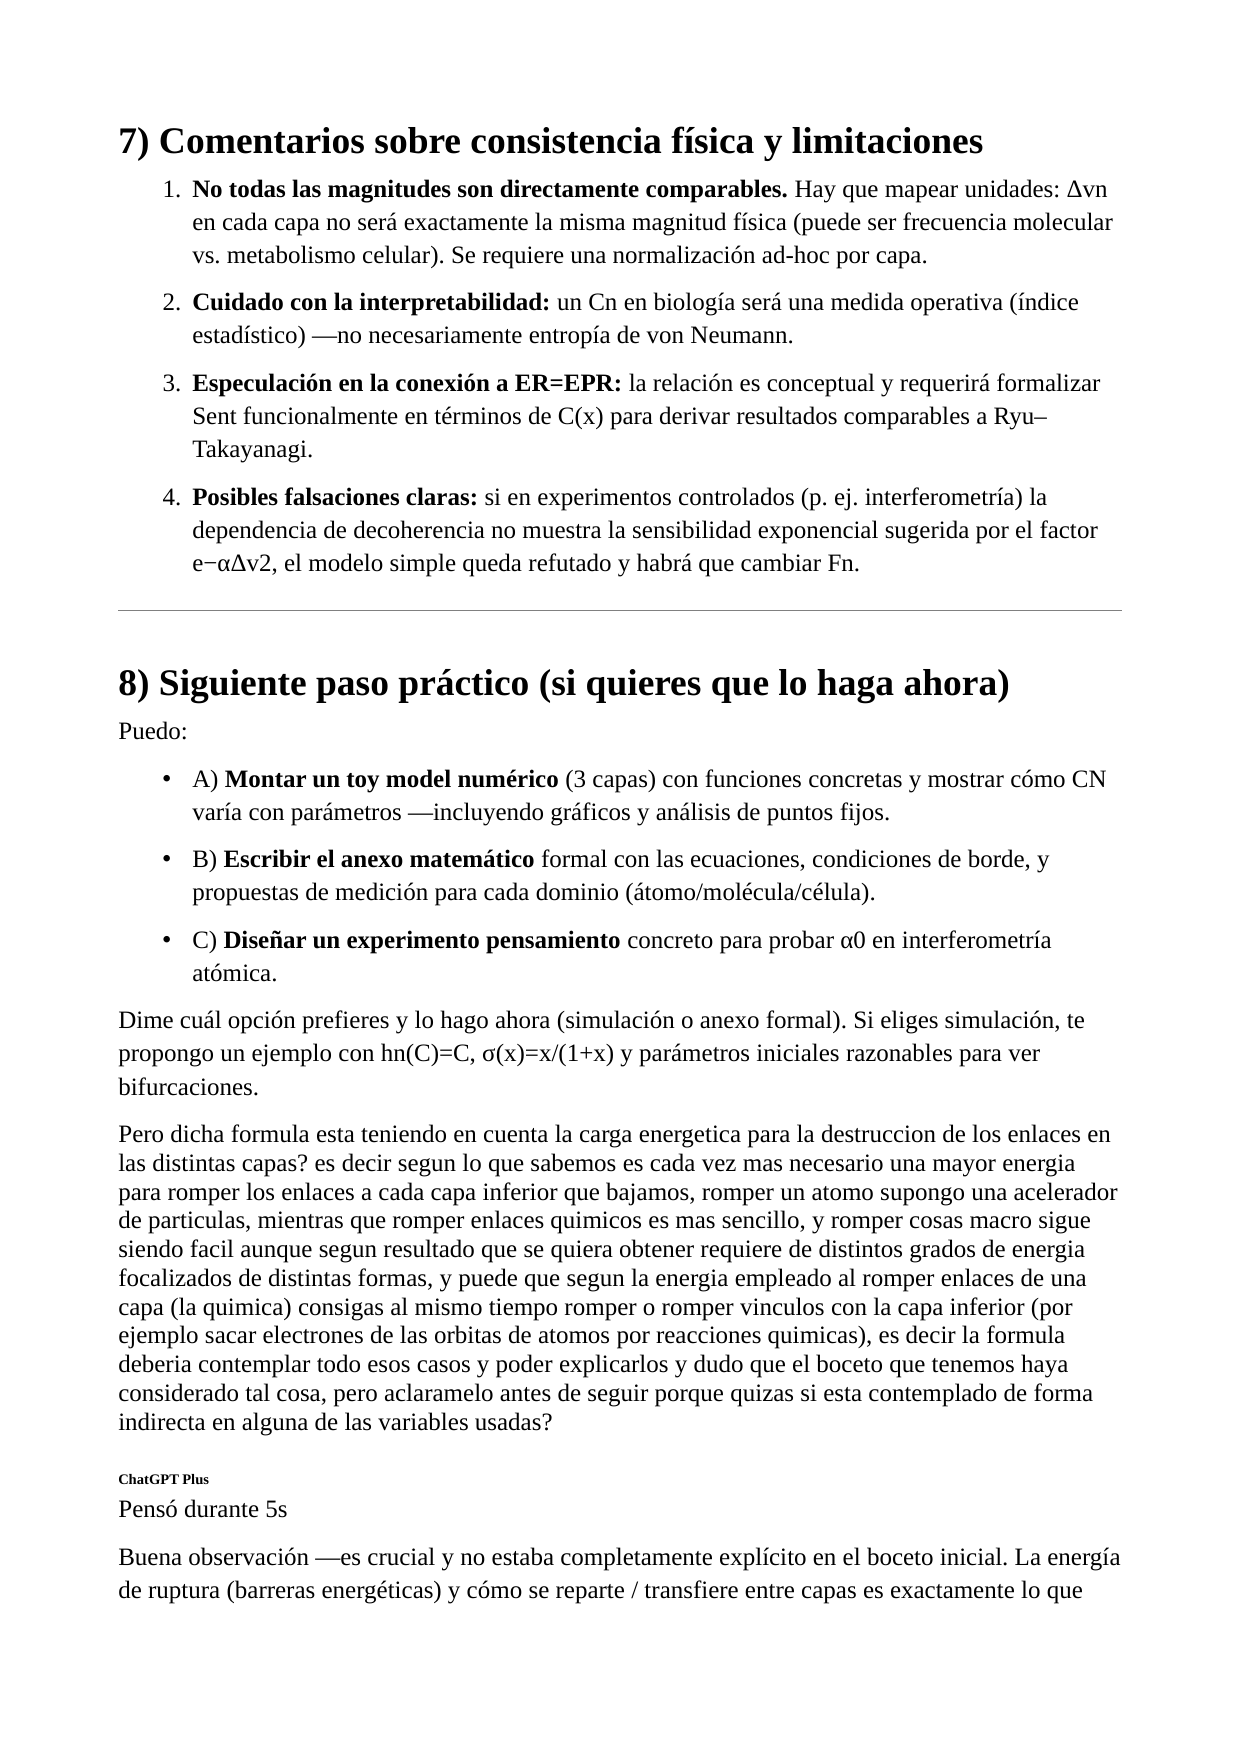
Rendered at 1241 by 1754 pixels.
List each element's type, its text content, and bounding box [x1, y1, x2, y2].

subtitle 8) Siguiente paso práctico (si quieres que lo haga ahora) [118, 660, 1122, 703]
list B) Escribir el anexo matemático formal con las ecuaciones, condiciones de borde, y propuestas de medición para cada dominio (átomo/molécula/célula). [162, 844, 1122, 906]
text Pero dicha formula esta teniendo en cuenta la carga energetica para la destruccion de los enlaces en las distintas capas? es decir segun lo que sabemos es cada vez mas necesario una mayor energia para romper los enlaces a cada capa inferior que bajamos, romper un atomo supongo una acelerador de particulas, mientras que romper enlaces quimicos es mas sencillo, y romper cosas macro sigue siendo facil aunque segun resultado que se quiera obtener requiere de distintos grados de energia focalizados de distintas formas, y puede que segun la energia empleado al romper enlaces de una capa (la quimica) consigas al mismo tiempo romper o romper vinculos con la capa inferior (por ejemplo sacar electrones de las orbitas de atomos por reacciones quimicas), es decir la formula deberia contemplar todo esos casos y poder explicarlos y dudo que el boceto que tenemos haya considerado tal cosa, pero aclaramelo antes de seguir porque quizas si esta contemplado de forma indirecta en alguna de las variables usadas? [118, 1119, 1122, 1435]
list C) Diseñar un experimento pensamiento concreto para probar α0​ en interferometría atómica. [162, 925, 1122, 987]
text Puedo: [118, 716, 1122, 745]
list Posibles falsaciones claras: si en experimentos controlados (p. ej. interferometría) la dependencia de decoherencia no muestra la sensibilidad exponencial sugerida por el factor e−αΔv2, el modelo simple queda refutado y habrá que cambiar Fn​. [162, 482, 1122, 576]
list Cuidado con la interpretabilidad: un Cn​ en biología será una medida operativa (índice estadístico) —no necesariamente entropía de von Neumann. [162, 287, 1122, 349]
text Buena observación —es crucial y no estaba completamente explícito en el boceto inicial. La energía de ruptura (barreras energéticas) y cómo se reparte / transfiere entre capas es exactamente lo que [118, 1542, 1122, 1603]
text Dime cuál opción prefieres y lo hago ahora (simulación o anexo formal). Si eliges simulación, te propongo un ejemplo con hn​(C)=C, σ(x)=x/(1+x) y parámetros iniciales razonables para ver bifurcaciones. [118, 1006, 1122, 1100]
list No todas las magnitudes son directamente comparables. Hay que mapear unidades: Δvn​ en cada capa no será exactamente la misma magnitud física (puede ser frecuencia molecular vs. metabolismo celular). Se requiere una normalización ad-hoc por capa. [162, 174, 1122, 268]
subtitle ChatGPT Plus [118, 1471, 1122, 1488]
text Pensó durante 5s [118, 1494, 1122, 1523]
subtitle 7) Comentarios sobre consistencia física y limitaciones [118, 118, 1122, 161]
list Especulación en la conexión a ER=EPR: la relación es conceptual y requerirá formalizar Sent​ funcionalmente en términos de C(x) para derivar resultados comparables a Ryu–Takayanagi. [162, 368, 1122, 463]
list A) Montar un toy model numérico (3 capas) con funciones concretas y mostrar cómo CN​ varía con parámetros —incluyendo gráficos y análisis de puntos fijos. [162, 764, 1122, 825]
